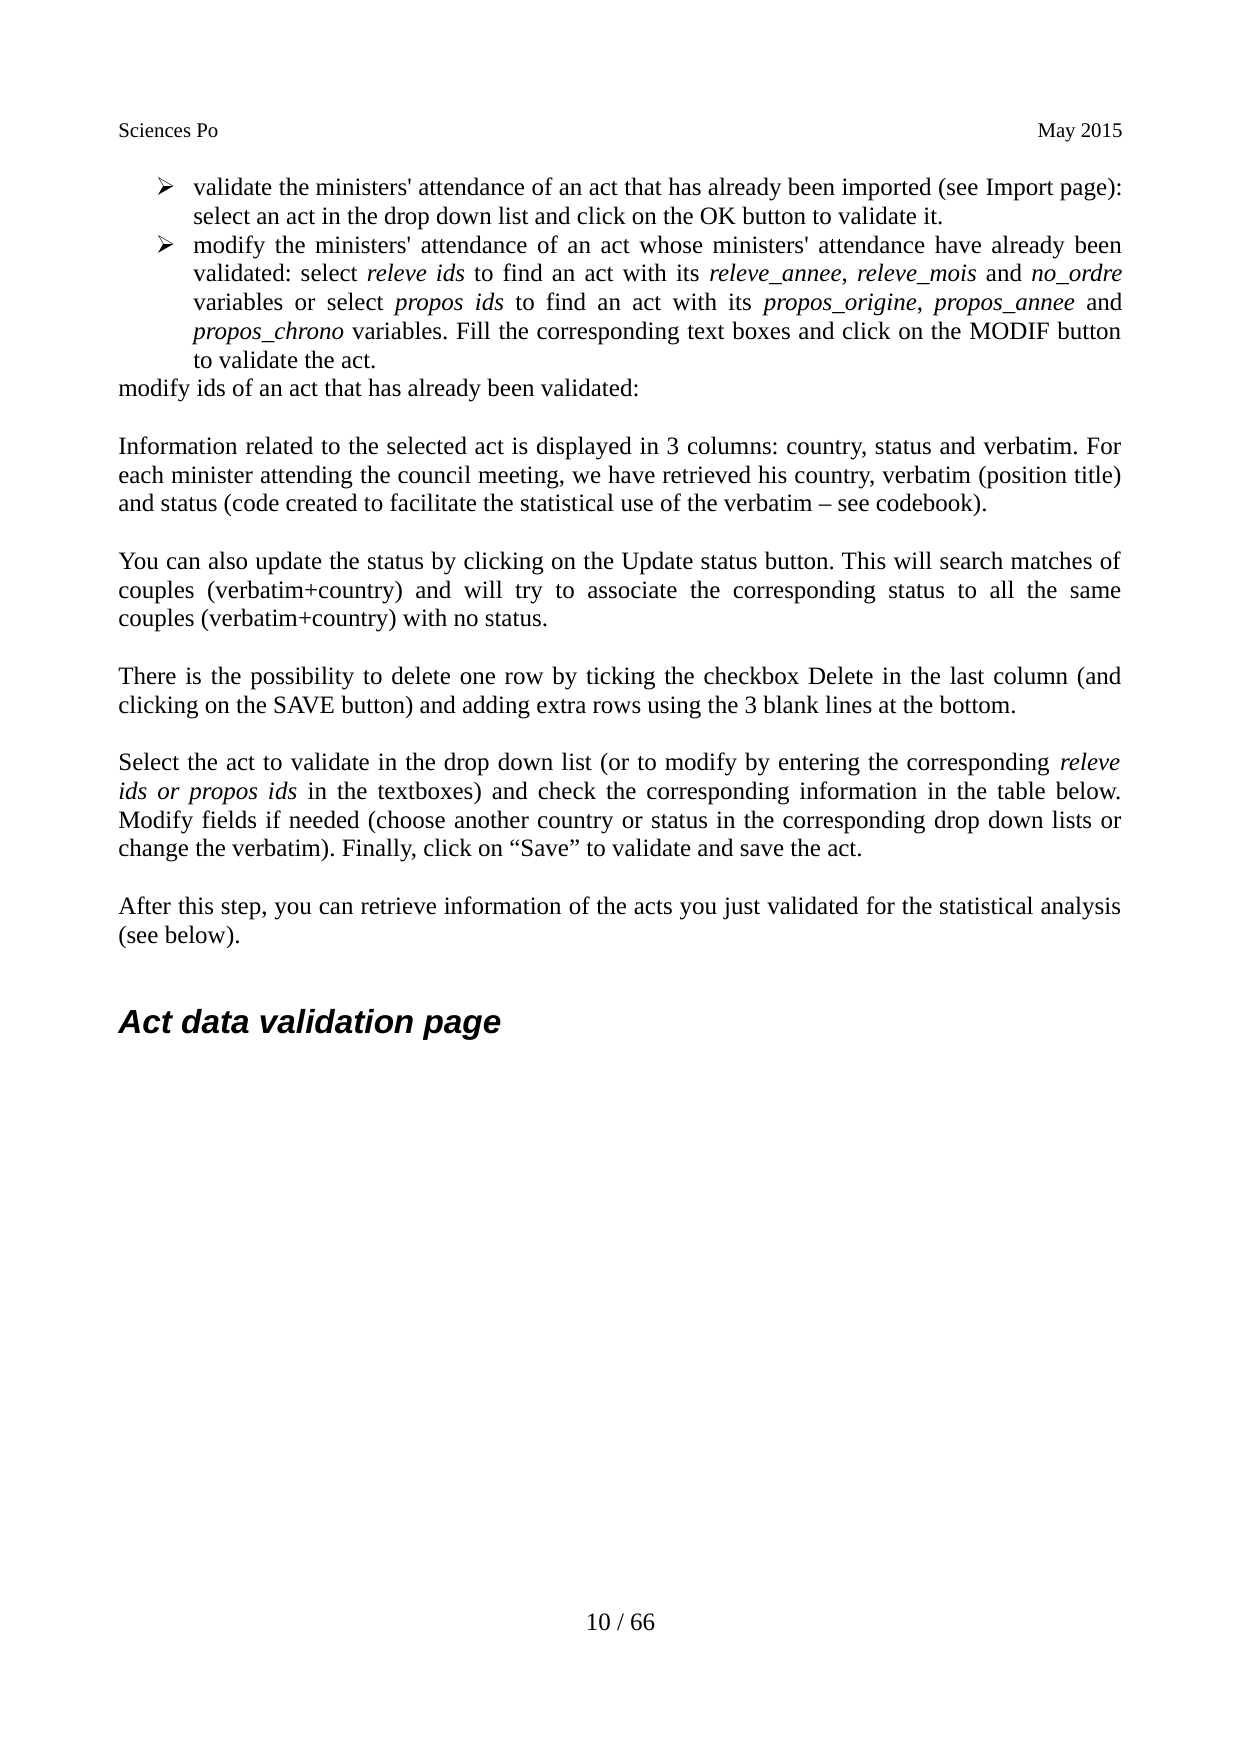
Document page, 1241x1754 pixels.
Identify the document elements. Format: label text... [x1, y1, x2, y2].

text Information related to the selected act is displayed in 3 columns: country, status and verbatim. For each minister attending the council meeting, we have retrieved his country, verbatim (position title) and status (code created to facilitate the statistical use of the verbatim – see codebook). [118, 431, 1122, 517]
list validate the ministers' attendance of an act that has already been imported (see Import page): select an act in the drop down list and click on the OK button to validate it. [156, 172, 1122, 230]
text There is the possibility to delete one row by ticking the checkbox Delete in the last column (and clicking on the SAVE button) and adding extra rows using the 3 blank lines at the bottom. [118, 661, 1122, 718]
list modify the ministers' attendance of an act whose ministers' attendance have already been validated: select releve ids to find an act with its releve_annee, releve_mois and no_ordre variables or select propos ids to find an act with its propos_origine, propos_annee and propos_chrono variables. Fill the corresponding text boxes and click on the MODIF button to validate the act. [156, 230, 1122, 373]
text After this step, you can retrieve information of the acts you just validated for the statistical analysis (see below). [118, 891, 1122, 948]
text Select the act to validate in the drop down list (or to modify by entering the corresponding releve ids or propos ids in the textboxes) and check the corresponding information in the table below. Modify fields if needed (choose another country or status in the corresponding drop down lists or change the verbatim). Finally, click on “Save” to validate and save the act. [118, 747, 1122, 862]
text modify ids of an act that has already been validated: [118, 373, 1122, 402]
subtitle Act data validation page [118, 1002, 1122, 1041]
text You can also update the status by clicking on the Update status button. This will search matches of couples (verbatim+country) and will try to associate the corresponding status to all the same couples (verbatim+country) with no status. [118, 546, 1122, 632]
